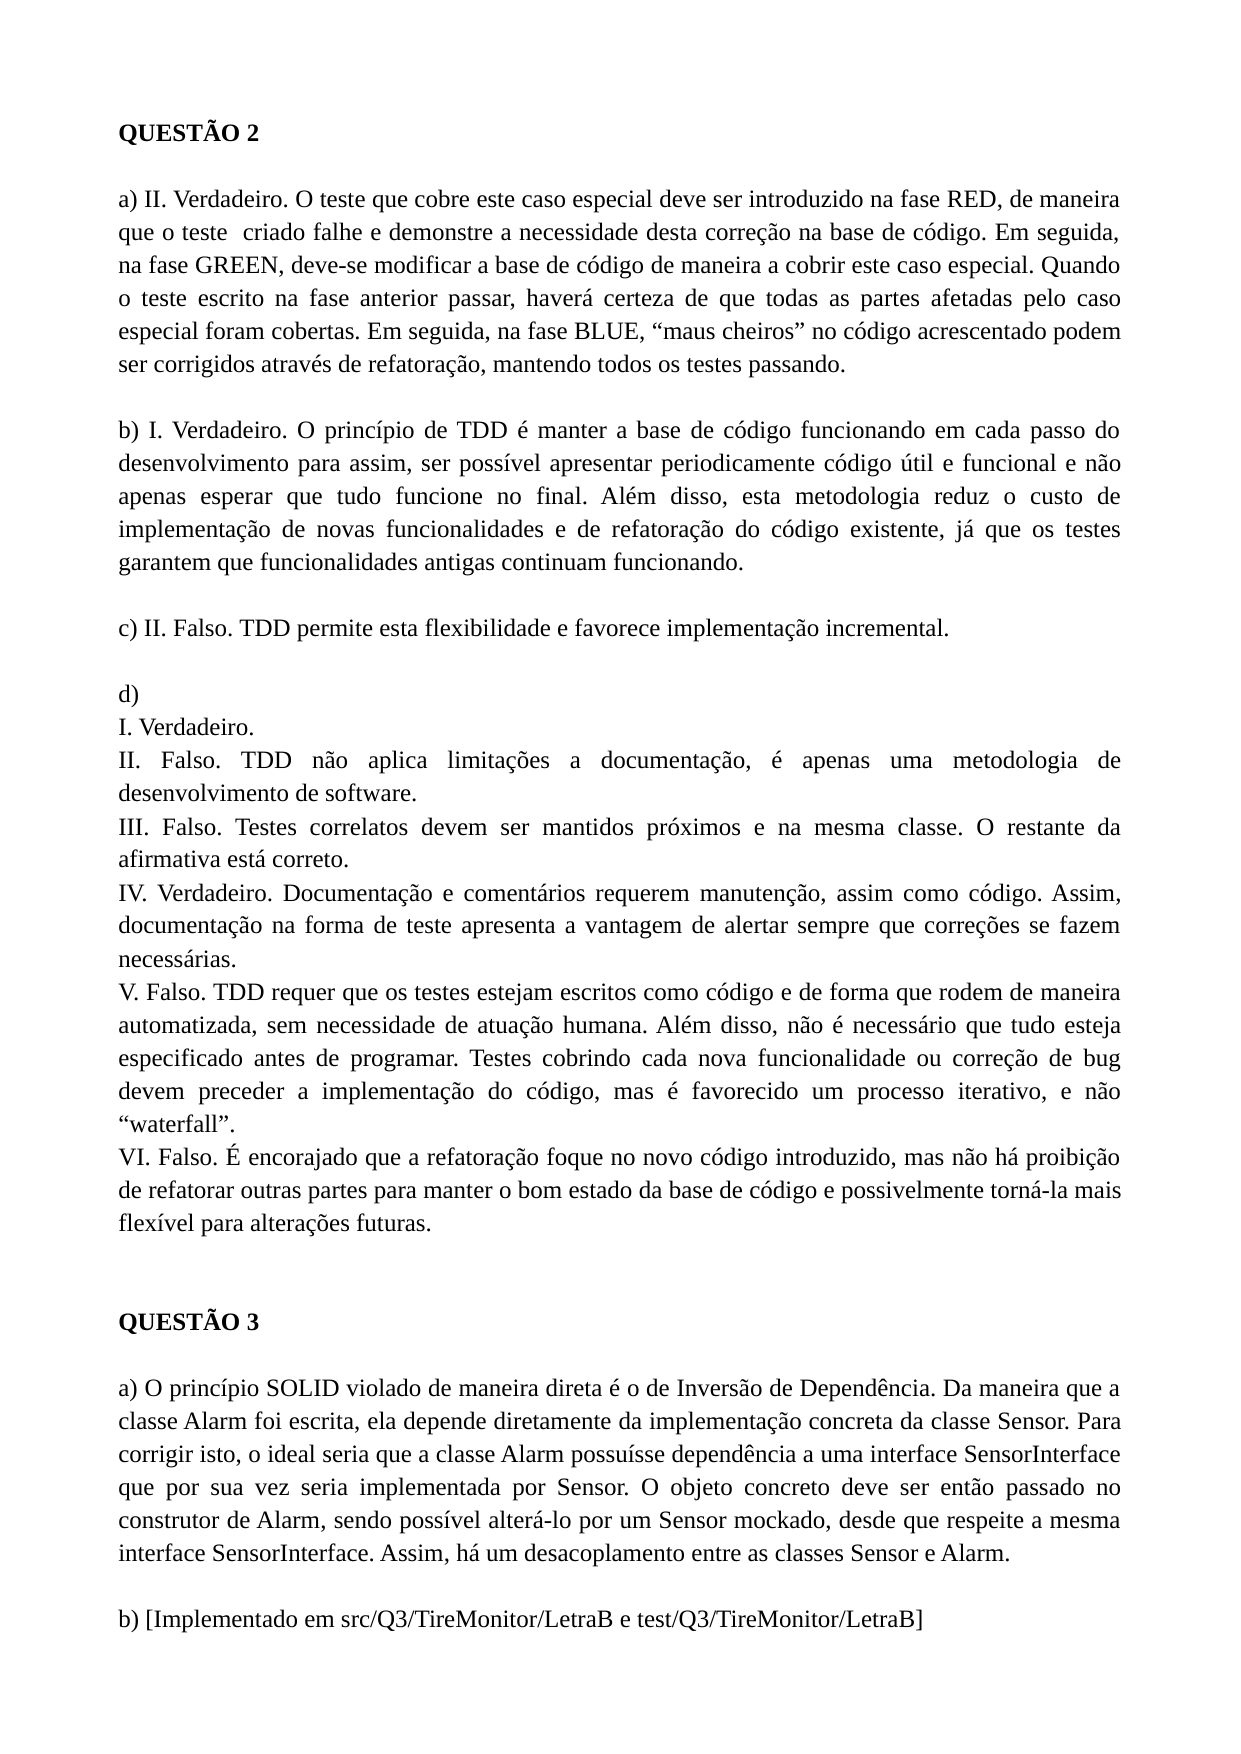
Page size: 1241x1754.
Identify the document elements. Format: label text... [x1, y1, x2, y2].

text II. Falso. TDD não aplica limitações a documentação, é apenas uma metodologia de desenvolvimento de software. [118, 746, 1122, 807]
text b) I. Verdadeiro. O princípio de TDD é manter a base de código funcionando em cada passo do desenvolvimento para assim, ser possível apresentar periodicamente código útil e funcional e não apenas esperar que tudo funcione no final. Além disso, esta metodologia reduz o custo de implementação de novas funcionalidades e de refatoração do código existente, já que os testes garantem que funcionalidades antigas continuam funcionando. [118, 415, 1122, 576]
text V. Falso. TDD requer que os testes estejam escritos como código e de forma que rodem de maneira automatizada, sem necessidade de atuação humana. Além disso, não é necessário que tudo esteja especificado antes de programar. Testes cobrindo cada nova funcionalidade ou correção de bug devem preceder a implementação do código, mas é favorecido um processo iterativo, e não “waterfall”. [118, 977, 1122, 1137]
text QUESTÃO 2 [118, 118, 1122, 147]
text III. Falso. Testes correlatos devem ser mantidos próximos e na mesma classe. O restante da afirmativa está correto. [118, 812, 1122, 873]
text VI. Falso. É encorajado que a refatoração foque no novo código introduzido, mas não há proibição de refatorar outras partes para manter o bom estado da base de código e possivelmente torná-la mais flexível para alterações futuras. [118, 1142, 1122, 1237]
text c) II. Falso. TDD permite esta flexibilidade e favorece implementação incremental. [118, 613, 1122, 642]
text a) II. Verdadeiro. O teste que cobre este caso especial deve ser introduzido na fase RED, de maneira que o teste criado falhe e demonstre a necessidade desta correção na base de código. Em seguida, na fase GREEN, deve-se modificar a base de código de maneira a cobrir este caso especial. Quando o teste escrito na fase anterior passar, haverá certeza de que todas as partes afetadas pelo caso especial foram cobertas. Em seguida, na fase BLUE, “maus cheiros” no código acrescentado podem ser corrigidos através de refatoração, mantendo todos os testes passando. [118, 184, 1122, 378]
text a) O princípio SOLID violado de maneira direta é o de Inversão de Dependência. Da maneira que a classe Alarm foi escrita, ela depende diretamente da implementação concreta da classe Sensor. Para corrigir isto, o ideal seria que a classe Alarm possuísse dependência a uma interface SensorInterface que por sua vez seria implementada por Sensor. O objeto concreto deve ser então passado no construtor de Alarm, sendo possível alterá-lo por um Sensor mockado, desde que respeite a mesma interface SensorInterface. Assim, há um desacoplamento entre as classes Sensor e Alarm. [118, 1373, 1122, 1567]
text QUESTÃO 3 [118, 1307, 1122, 1336]
text b) [Implementado em src/Q3/TireMonitor/LetraB e test/Q3/TireMonitor/LetraB] [118, 1604, 1122, 1633]
text I. Verdadeiro. [118, 712, 1122, 741]
text d) [118, 679, 1122, 708]
text IV. Verdadeiro. Documentação e comentários requerem manutenção, assim como código. Assim, documentação na forma de teste apresenta a vantagem de alertar sempre que correções se fazem necessárias. [118, 878, 1122, 972]
